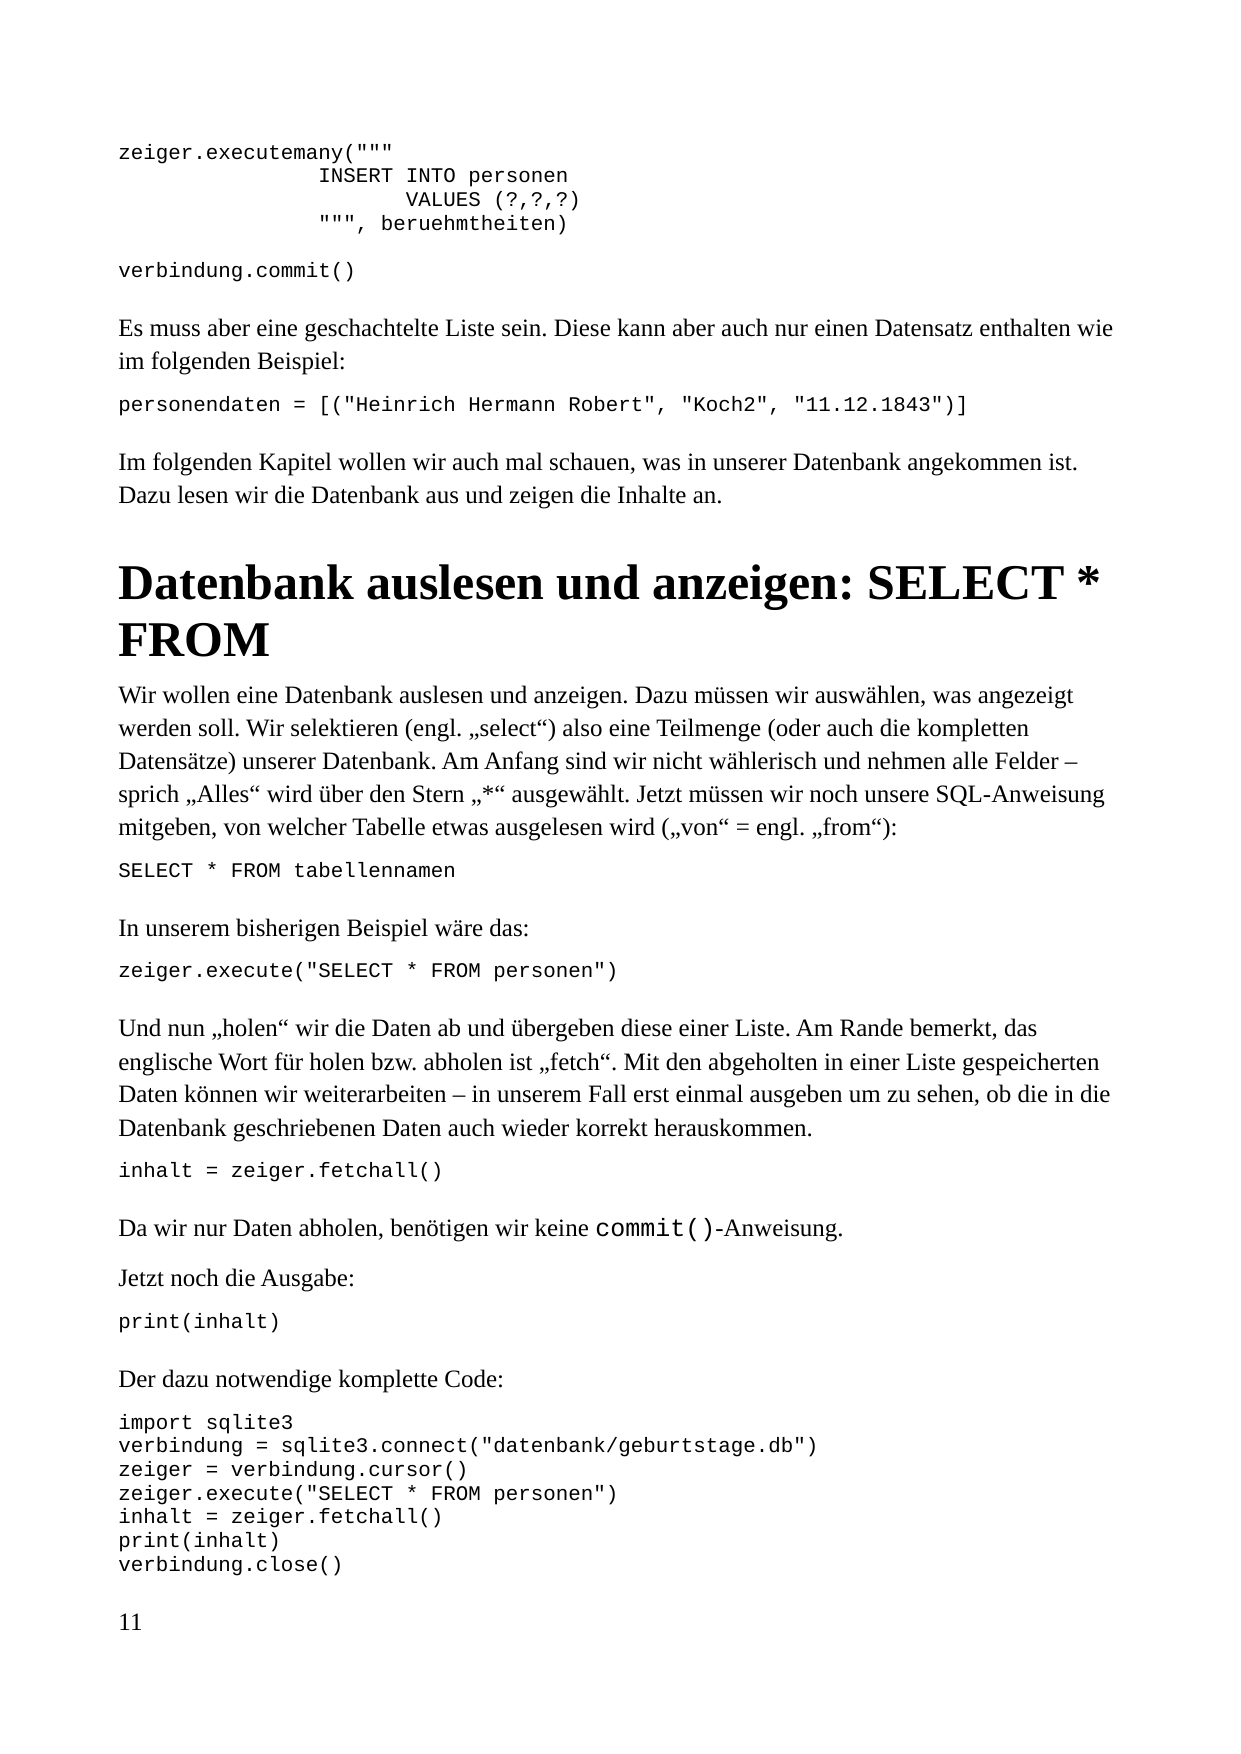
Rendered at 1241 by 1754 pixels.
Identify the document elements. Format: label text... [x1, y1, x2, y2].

text """, beruehmtheiten) [118, 213, 1122, 236]
text zeiger.execute("SELECT * FROM personen") [118, 960, 1122, 984]
text print(inhalt) [118, 1530, 1122, 1553]
text print(inhalt) [118, 1311, 1122, 1334]
text personendaten = [("Heinrich Hermann Robert", "Koch2", "11.12.1843")] [118, 394, 1122, 417]
text inhalt = zeiger.fetchall() [118, 1506, 1122, 1530]
text zeiger = verbindung.cursor() [118, 1459, 1122, 1483]
text import sqlite3 [118, 1412, 1122, 1435]
text Da wir nur Daten abholen, benötigen wir keine commit()-Anweisung. [118, 1213, 1122, 1244]
text verbindung = sqlite3.connect("datenbank/geburtstage.db") [118, 1435, 1122, 1459]
text zeiger.executemany(""" [118, 142, 1122, 165]
text SELECT * FROM tabellennamen [118, 860, 1122, 883]
text Und nun „holen“ wir die Daten ab und übergeben diese einer Liste. Am Rande bemerkt, das englische Wort für holen bzw. abholen ist „fetch“. Mit den abgeholten in einer Liste gespeicherten Daten können wir weiterarbeiten – in unserem Fall erst einmal ausgeben um zu sehen, ob die in die Datenbank geschriebenen Daten auch wieder korrekt herauskommen. [118, 1013, 1122, 1141]
text Wir wollen eine Datenbank auslesen und anzeigen. Dazu müssen wir auswählen, was angezeigt werden soll. Wir selektieren (engl. „select“) also eine Teilmenge (oder auch die kompletten Datensätze) unserer Datenbank. Am Anfang sind wir nicht wählerisch und nehmen alle Felder – sprich „Alles“ wird über den Stern „*“ ausgewählt. Jetzt müssen wir noch unsere SQL-Anweisung mitgeben, von welcher Tabelle etwas ausgelesen wird („von“ = engl. „from“): [118, 680, 1122, 841]
text verbindung.commit() [118, 260, 1122, 284]
text VALUES (?,?,?) [118, 189, 1122, 213]
text Jetzt noch die Ausgabe: [118, 1263, 1122, 1292]
text zeiger.execute("SELECT * FROM personen") [118, 1483, 1122, 1506]
text Im folgenden Kapitel wollen wir auch mal schauen, was in unserer Datenbank angekommen ist. Dazu lesen wir die Datenbank aus und zeigen die Inhalte an. [118, 447, 1122, 509]
subtitle Datenbank auslesen und anzeigen: SELECT * FROM [118, 552, 1122, 667]
text verbindung.close() [118, 1553, 1122, 1577]
text Es muss aber eine geschachtelte Liste sein. Diese kann aber auch nur einen Datensatz enthalten wie im folgenden Beispiel: [118, 313, 1122, 375]
text inhalt = zeiger.fetchall() [118, 1160, 1122, 1184]
text In unserem bisherigen Beispiel wäre das: [118, 913, 1122, 942]
text INSERT INTO personen [118, 165, 1122, 189]
text Der dazu notwendige komplette Code: [118, 1364, 1122, 1393]
